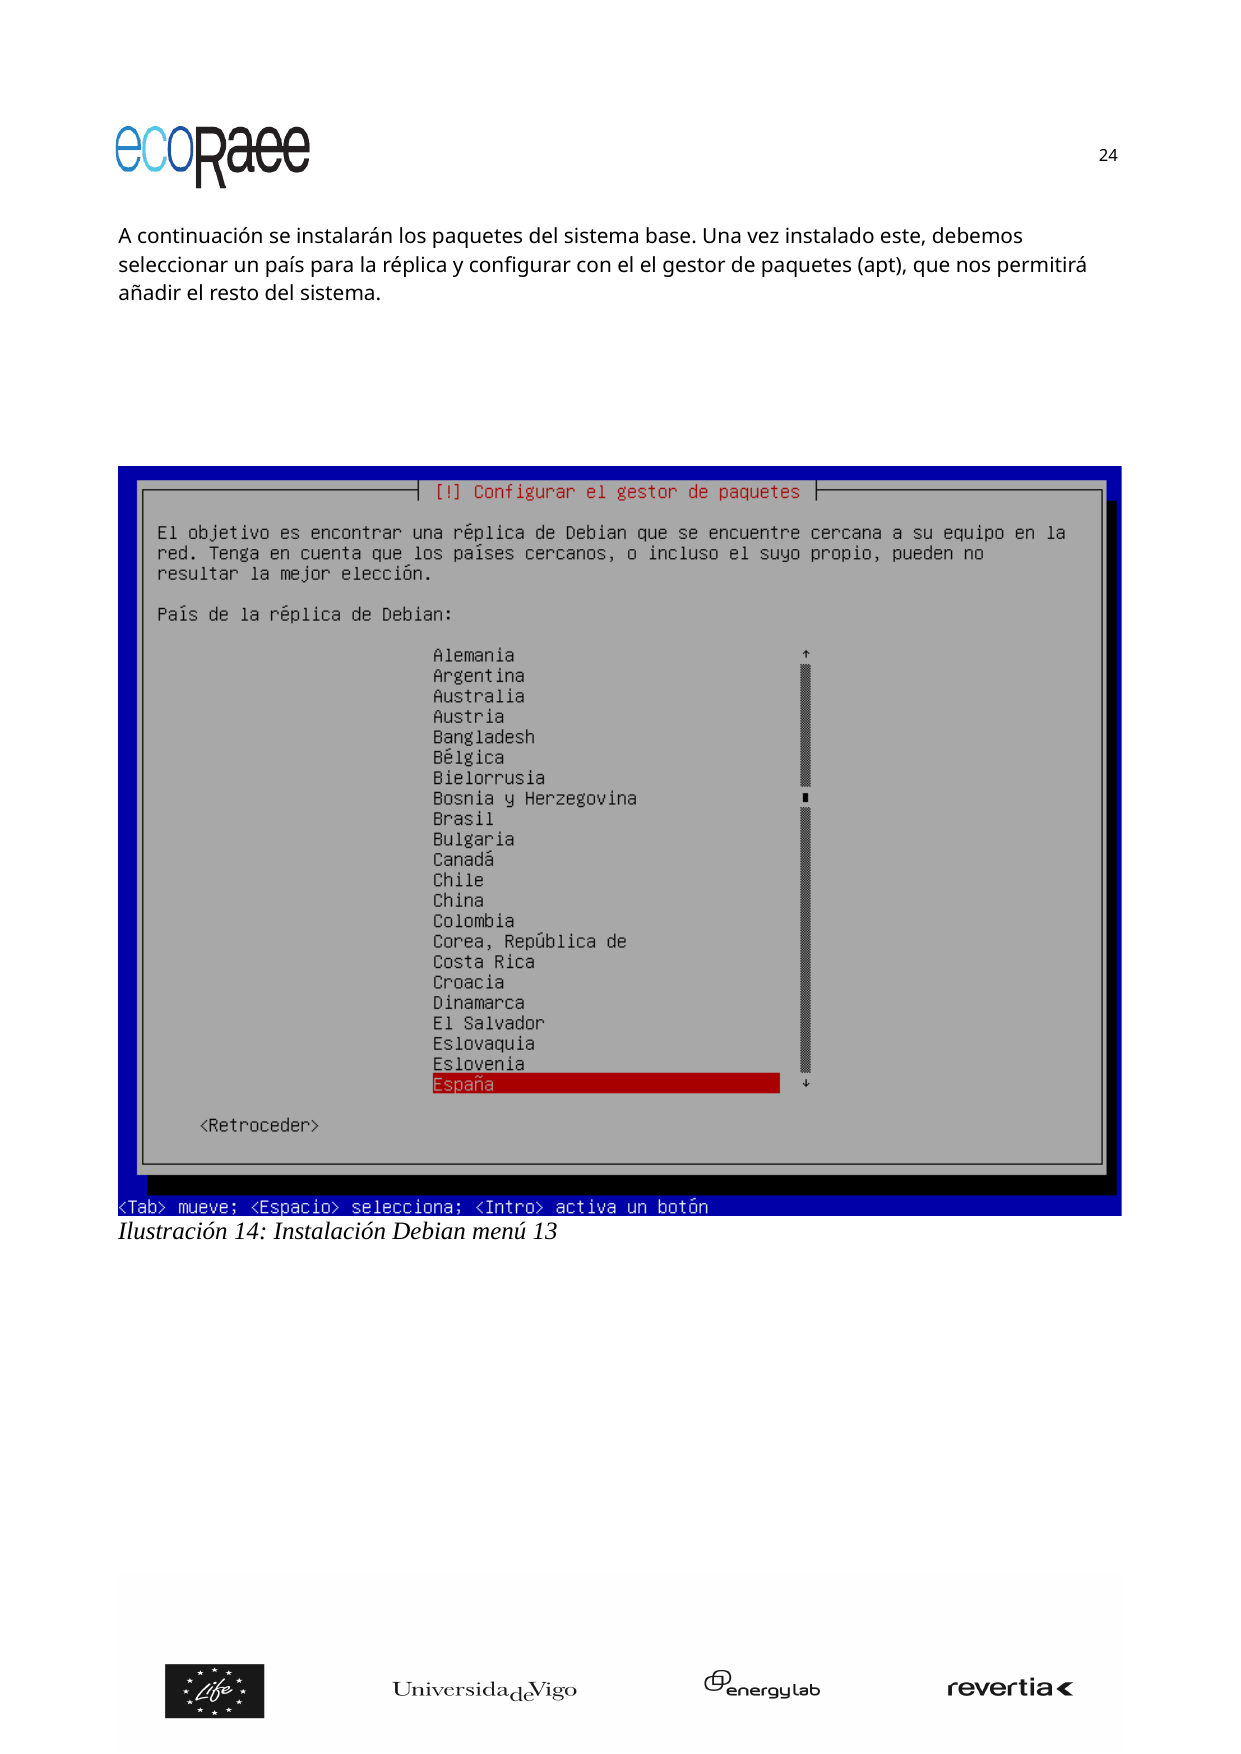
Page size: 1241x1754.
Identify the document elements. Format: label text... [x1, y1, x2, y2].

picture [114, 124, 311, 190]
text Ilustración 14: Instalación Debian menú 13 [118, 1216, 1122, 1244]
text A continuación se instalarán los paquetes del sistema base. Una vez instalado este, debemos seleccionar un país para la réplica y configurar con el el gestor de paquetes (apt), que nos permitirá añadir el resto del sistema. [118, 221, 1122, 307]
picture [118, 466, 1122, 1216]
picture [117, 1574, 1122, 1754]
